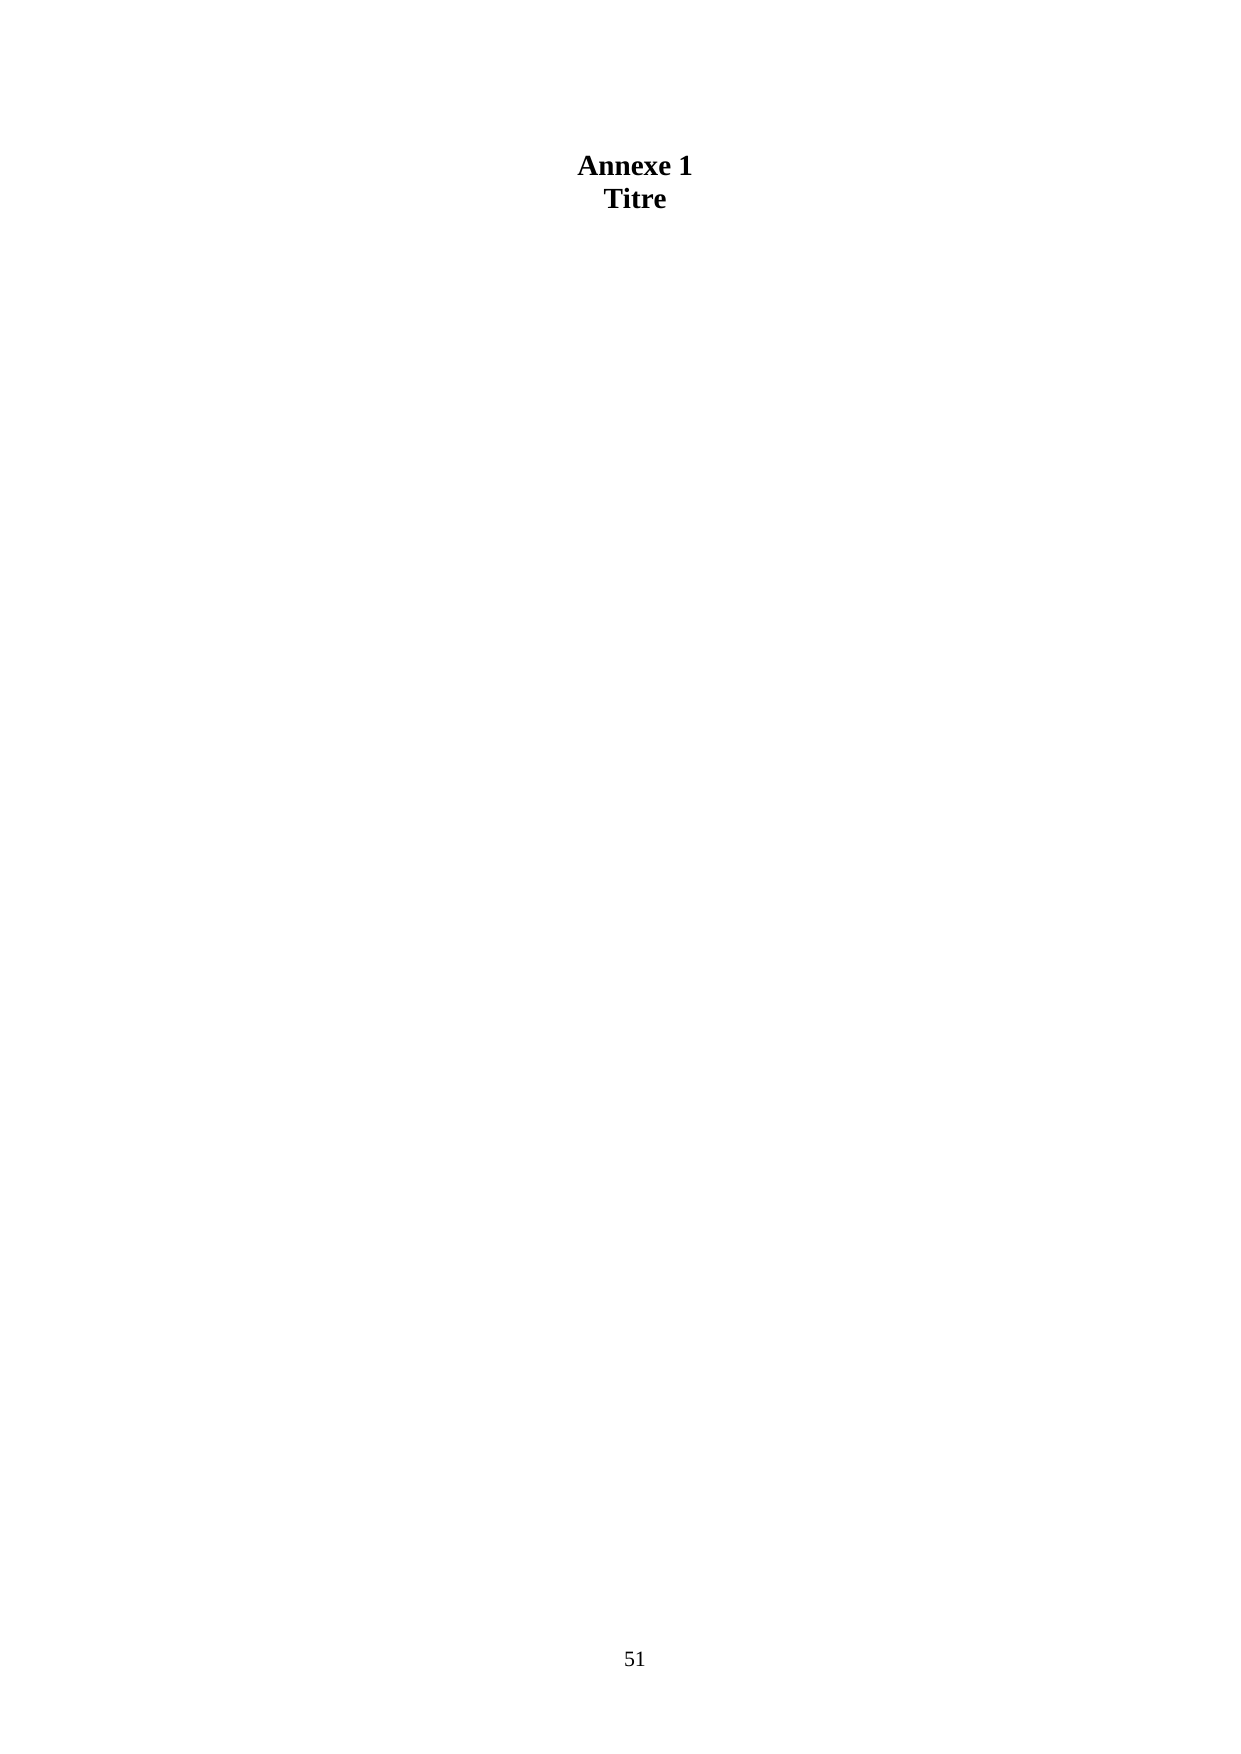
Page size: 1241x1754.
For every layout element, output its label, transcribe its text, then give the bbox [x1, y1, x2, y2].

text Annexe 1 Titre [177, 148, 1092, 215]
